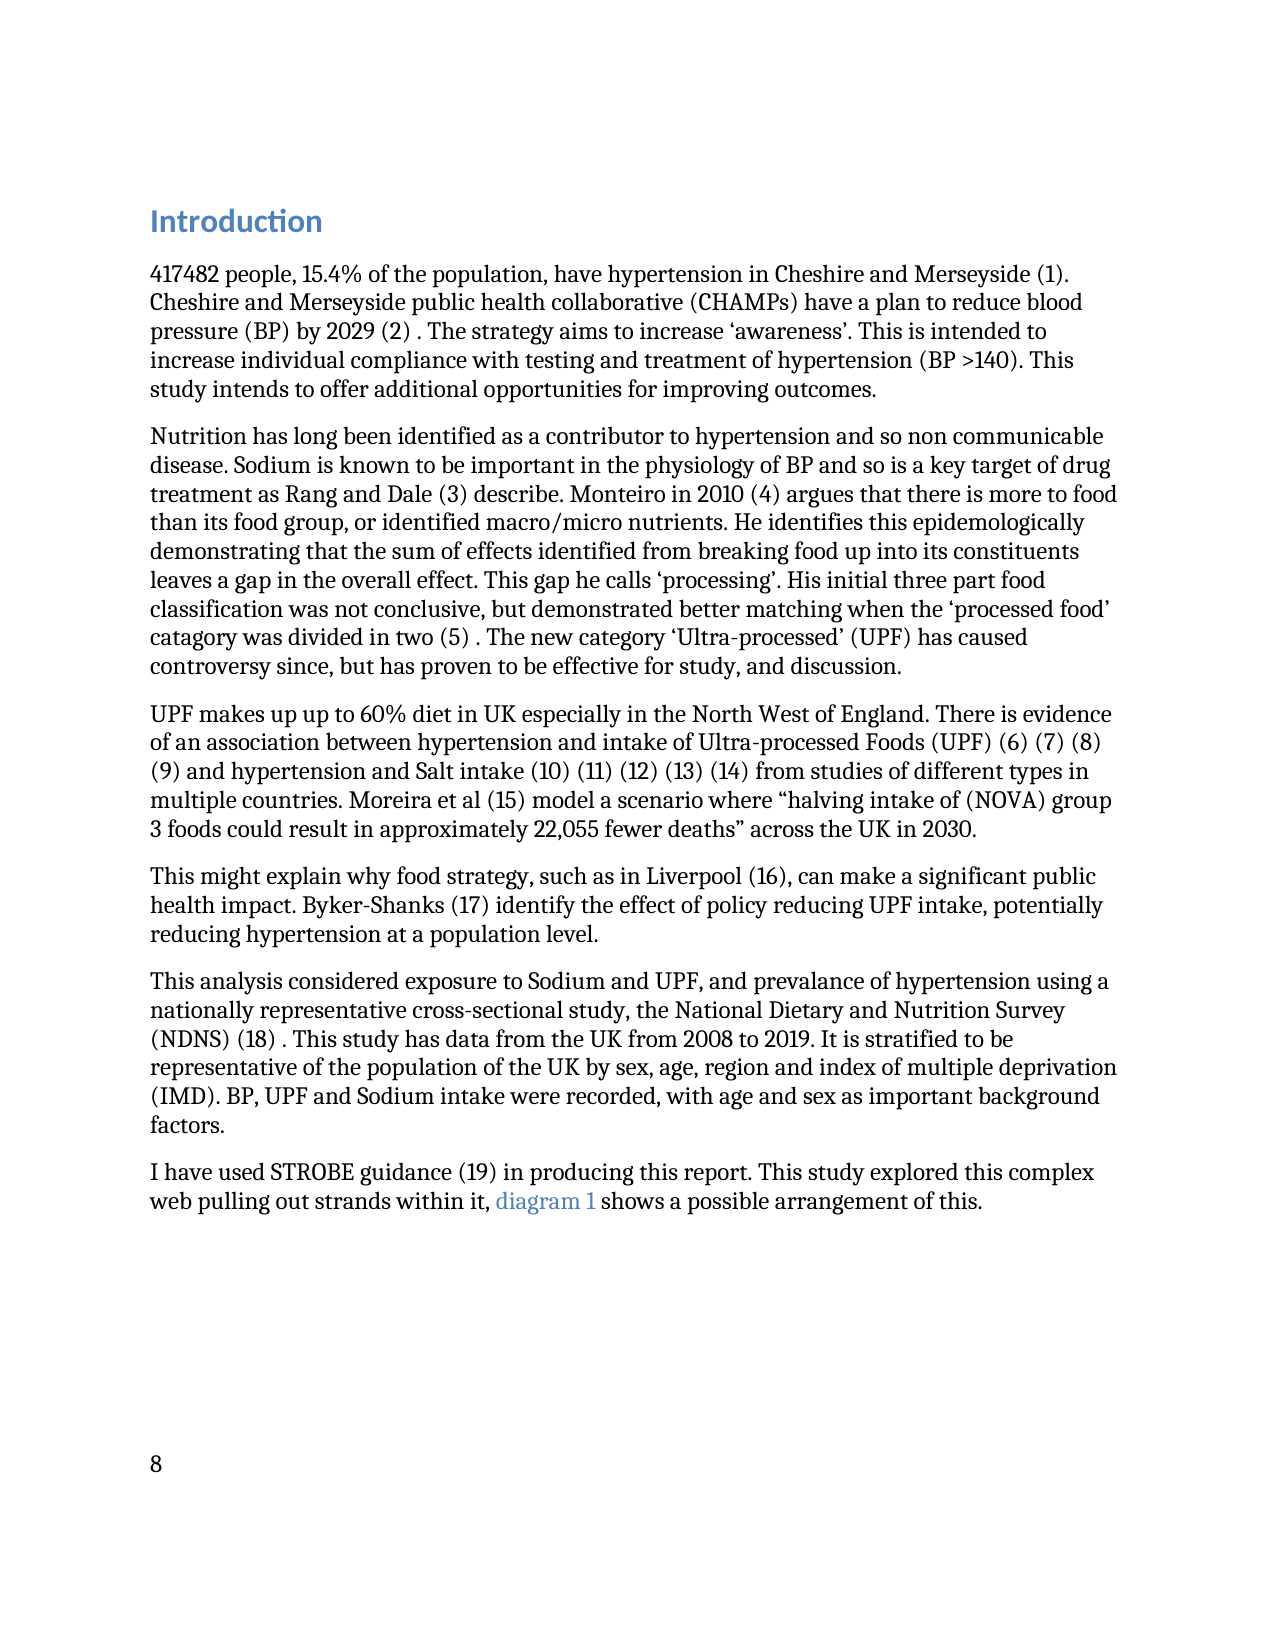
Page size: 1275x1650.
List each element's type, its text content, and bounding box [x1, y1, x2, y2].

text I have used STROBE guidance (19) in producing this report. This study explored this complex web pulling out strands within it, diagram 1 shows a possible arrangement of this. [150, 1158, 1125, 1216]
text Nutrition has long been identified as a contributor to hypertension and so non communicable disease. Sodium is known to be important in the physiology of BP and so is a key target of drug treatment as Rang and Dale (3) describe. Monteiro in 2010 (4) argues that there is more to food than its food group, or identified macro/micro nutrients. He identifies this epidemologically demonstrating that the sum of effects identified from breaking food up into its constituents leaves a gap in the overall effect. This gap he calls ‘processing’. His initial three part food classification was not conclusive, but demonstrated better matching when the ‘processed food’ catagory was divided in two (5) . The new category ‘Ultra-processed’ (UPF) has caused controversy since, but has proven to be effective for study, and discussion. [150, 422, 1125, 681]
text This might explain why food strategy, such as in Liverpool (16), can make a significant public health impact. Byker-Shanks (17) identify the effect of policy reducing UPF intake, potentially reducing hypertension at a population level. [150, 862, 1125, 948]
text This analysis considered exposure to Sodium and UPF, and prevalance of hypertension using a nationally representative cross-sectional study, the National Dietary and Nutrition Survey (NDNS) (18) . This study has data from the UK from 2008 to 2019. It is stratified to be representative of the population of the UK by sex, age, region and index of multiple deprivation (IMD). BP, UPF and Sodium intake were recorded, with age and sex as important background factors. [150, 967, 1125, 1139]
text UPF makes up up to 60% diet in UK especially in the North West of England. There is evidence of an association between hypertension and intake of Ultra-processed Foods (UPF) (6) (7) (8) (9) and hypertension and Salt intake (10) (11) (12) (13) (14) from studies of different types in multiple countries. Moreira et al (15) model a scenario where “halving intake of (NOVA) group 3 foods could result in approximately 22,055 fewer deaths” across the UK in 2030. [150, 699, 1125, 843]
subtitle Introduction [150, 200, 1125, 241]
text 417482 people, 15.4% of the population, have hypertension in Cheshire and Merseyside (1). Cheshire and Merseyside public health collaborative (CHAMPs) have a plan to reduce blood pressure (BP) by 2029 (2) . The strategy aims to increase ‘awareness’. This is intended to increase individual compliance with testing and treatment of hypertension (BP >140). This study intends to offer additional opportunities for improving outcomes. [150, 259, 1125, 403]
